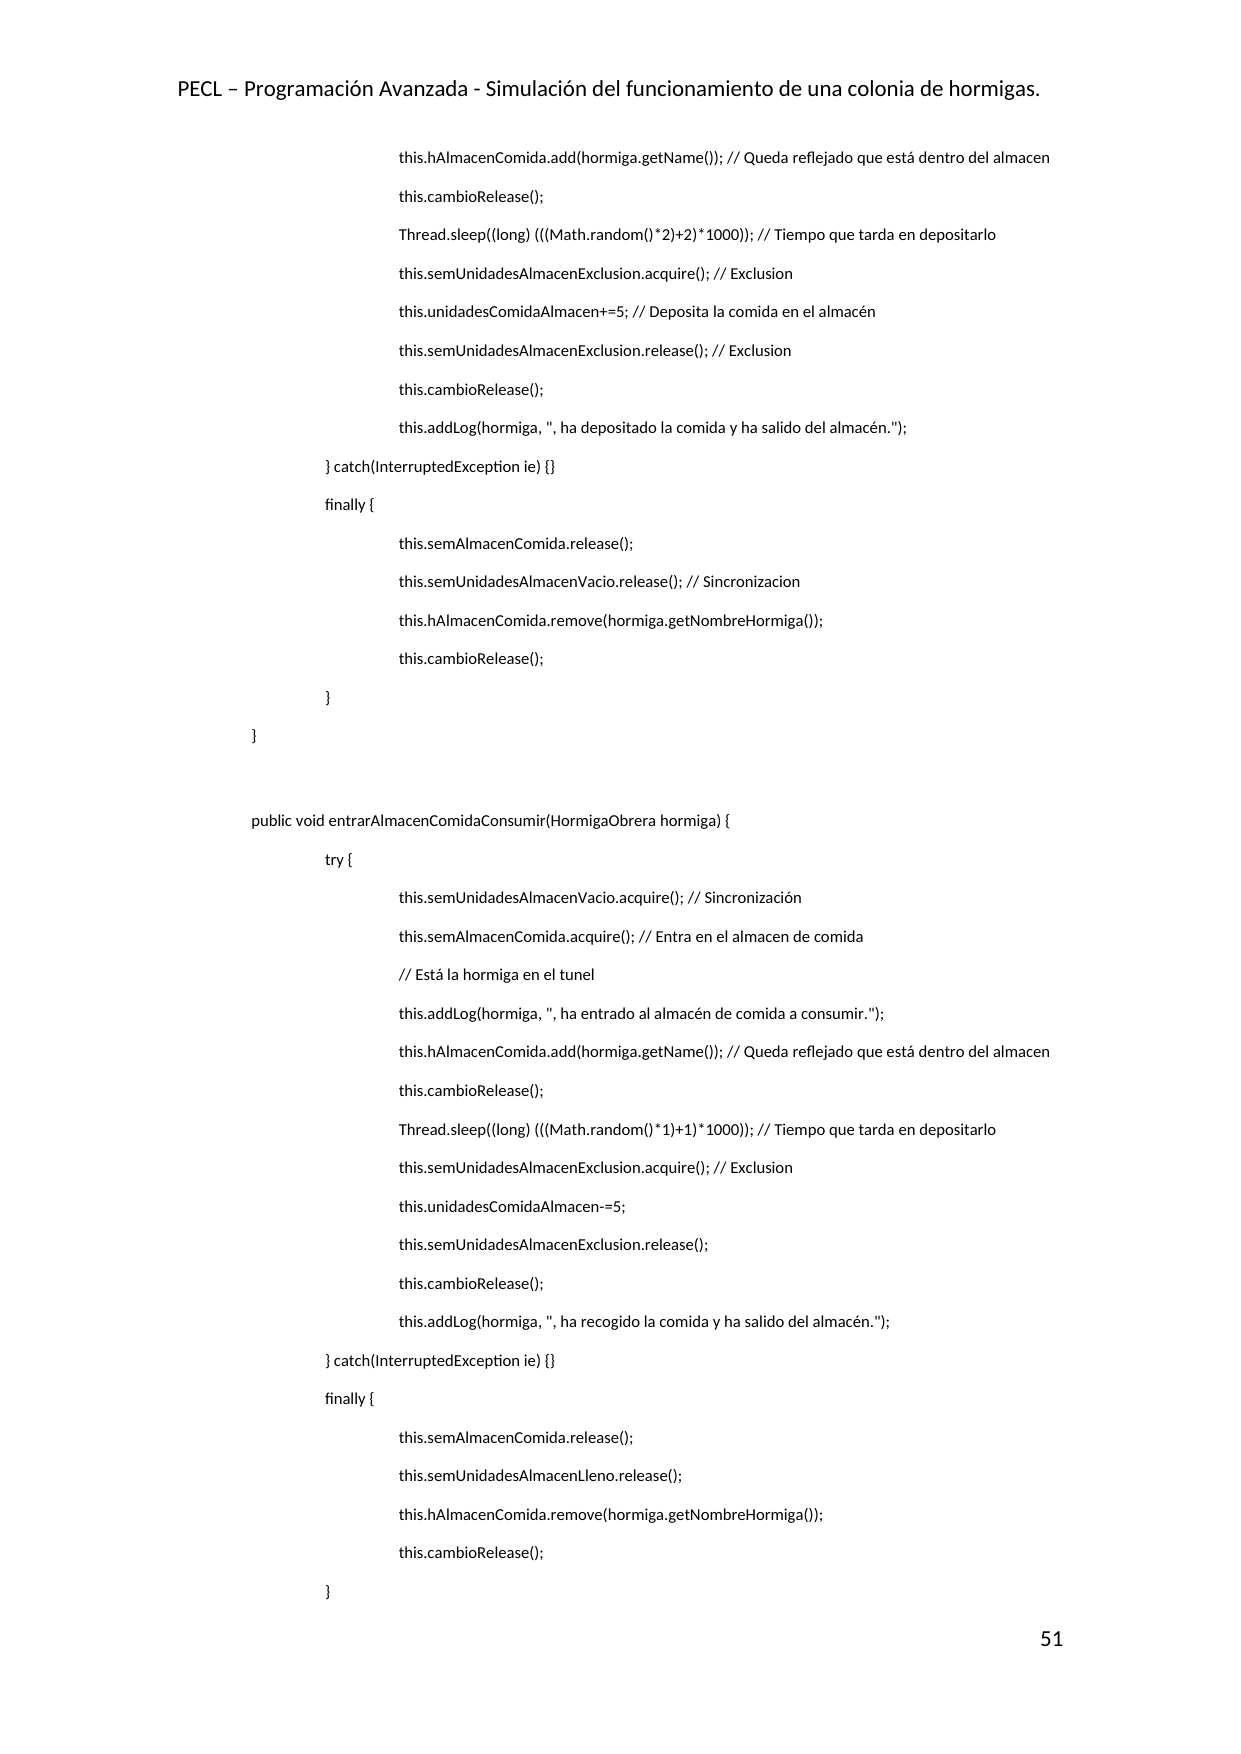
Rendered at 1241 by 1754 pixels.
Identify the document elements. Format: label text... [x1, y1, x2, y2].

text } catch(InterruptedException ie) {} [177, 456, 1063, 476]
text } [177, 687, 1063, 707]
text this.hAlmacenComida.add(hormiga.getName()); // Queda reflejado que está dentro del almacen [177, 148, 1063, 168]
text this.cambioRelease(); [177, 1273, 1063, 1293]
text this.semAlmacenComida.release(); [177, 1427, 1063, 1447]
text this.addLog(hormiga, ", ha depositado la comida y ha salido del almacén."); [177, 417, 1063, 438]
text this.semUnidadesAlmacenLleno.release(); [177, 1466, 1063, 1486]
text finally { [177, 494, 1063, 515]
text this.hAlmacenComida.remove(hormiga.getNombreHormiga()); [177, 1504, 1063, 1524]
text try { [177, 849, 1063, 869]
text // Está la hormiga en el tunel [177, 965, 1063, 985]
text this.cambioRelease(); [177, 649, 1063, 669]
text this.cambioRelease(); [177, 1543, 1063, 1563]
text this.addLog(hormiga, ", ha recogido la comida y ha salido del almacén."); [177, 1312, 1063, 1332]
text this.cambioRelease(); [177, 186, 1063, 206]
text Thread.sleep((long) (((Math.random()*2)+2)*1000)); // Tiempo que tarda en depositarlo [177, 225, 1063, 245]
text } [177, 1581, 1063, 1602]
text this.unidadesComidaAlmacen+=5; // Deposita la comida en el almacén [177, 302, 1063, 322]
text this.semUnidadesAlmacenExclusion.release(); [177, 1234, 1063, 1255]
text this.hAlmacenComida.remove(hormiga.getNombreHormiga()); [177, 610, 1063, 630]
text this.semAlmacenComida.release(); [177, 533, 1063, 553]
text this.semUnidadesAlmacenVacio.release(); // Sincronizacion [177, 572, 1063, 592]
text this.semUnidadesAlmacenExclusion.acquire(); // Exclusion [177, 1157, 1063, 1178]
text this.semUnidadesAlmacenExclusion.release(); // Exclusion [177, 340, 1063, 361]
text this.hAlmacenComida.add(hormiga.getName()); // Queda reflejado que está dentro del almacen [177, 1042, 1063, 1062]
text this.cambioRelease(); [177, 1080, 1063, 1101]
text } [177, 726, 1063, 746]
text public void entrarAlmacenComidaConsumir(HormigaObrera hormiga) { [177, 811, 1063, 831]
text } catch(InterruptedException ie) {} [177, 1350, 1063, 1370]
text this.cambioRelease(); [177, 379, 1063, 399]
text this.addLog(hormiga, ", ha entrado al almacén de comida a consumir."); [177, 1003, 1063, 1023]
text Thread.sleep((long) (((Math.random()*1)+1)*1000)); // Tiempo que tarda en depositarlo [177, 1119, 1063, 1139]
text this.semUnidadesAlmacenExclusion.acquire(); // Exclusion [177, 263, 1063, 283]
text this.semAlmacenComida.acquire(); // Entra en el almacen de comida [177, 926, 1063, 946]
text this.unidadesComidaAlmacen-=5; [177, 1196, 1063, 1216]
text this.semUnidadesAlmacenVacio.acquire(); // Sincronización [177, 888, 1063, 908]
text finally { [177, 1389, 1063, 1409]
